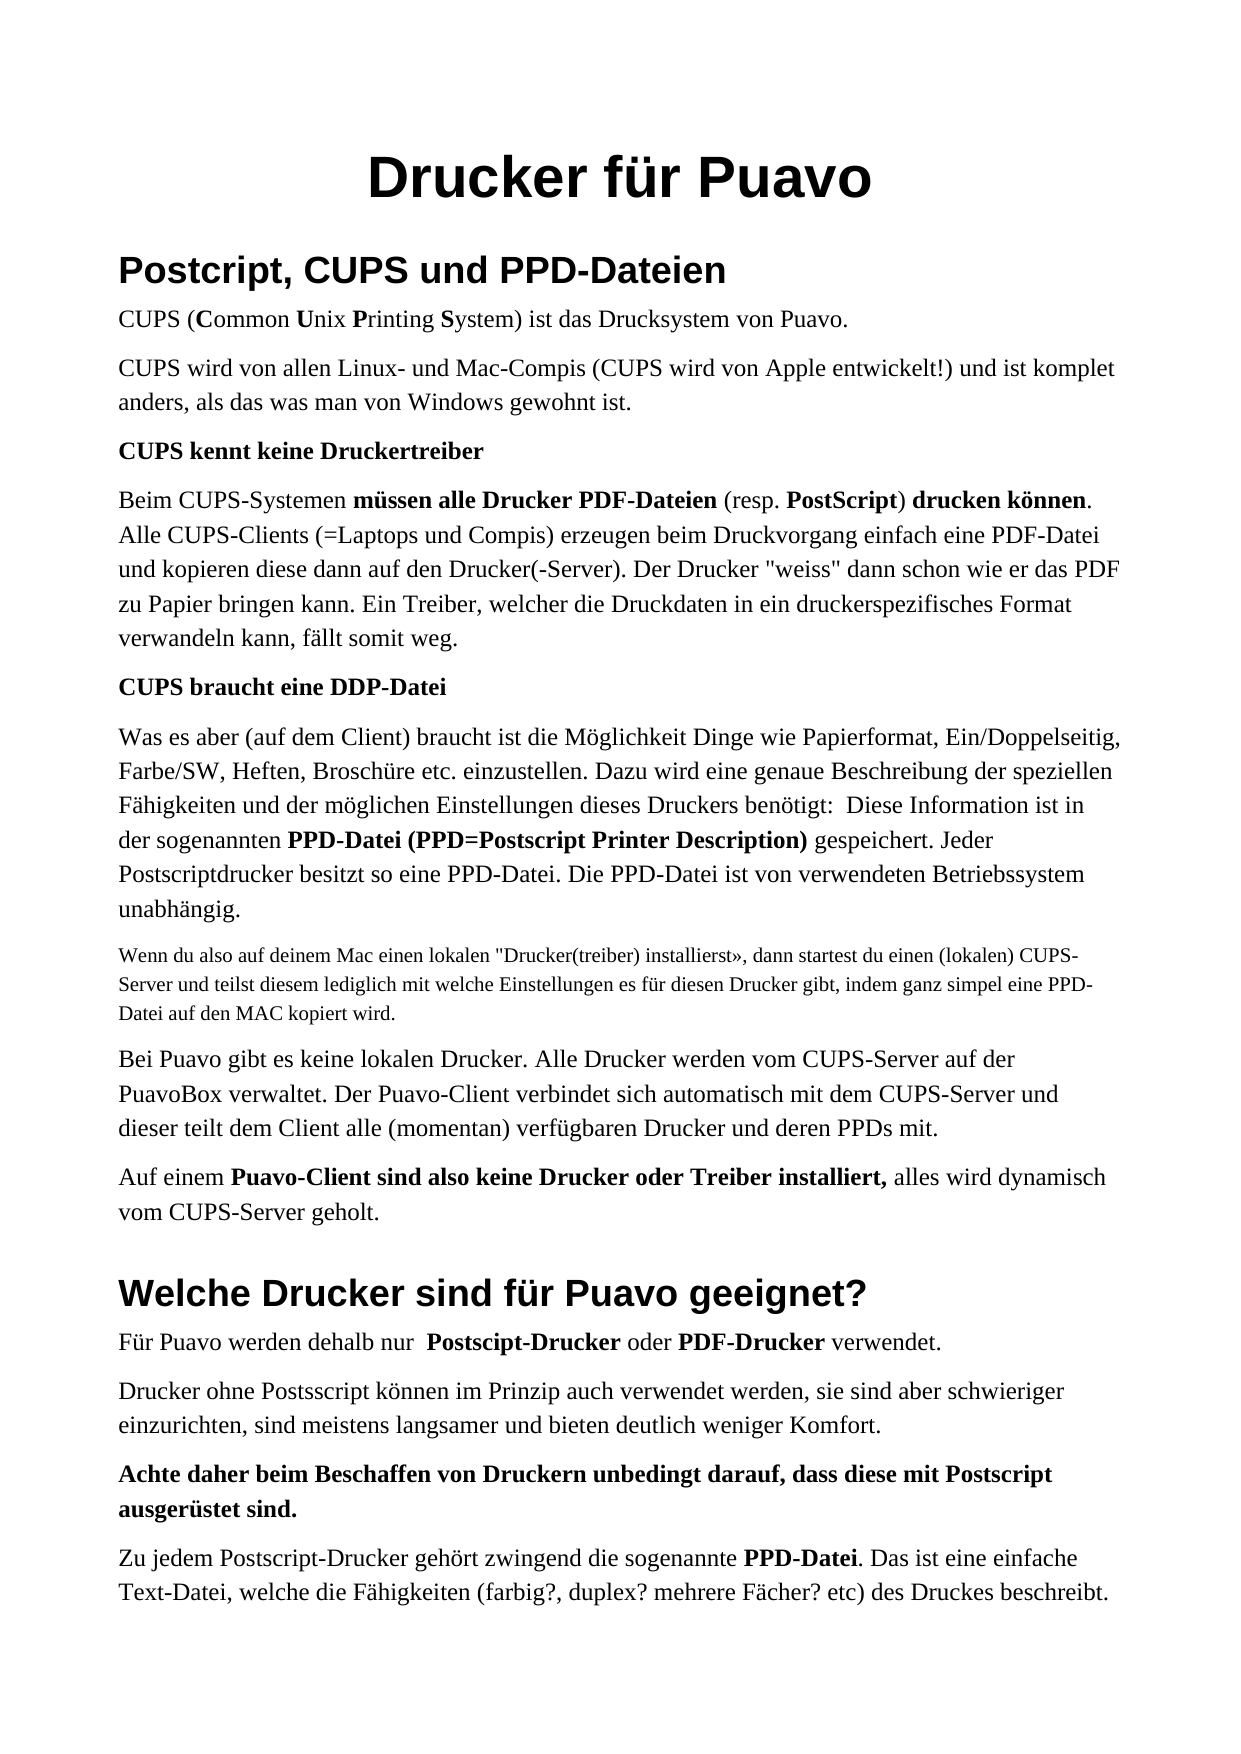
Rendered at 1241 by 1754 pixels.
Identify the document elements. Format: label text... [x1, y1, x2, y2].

text Für Puavo werden dehalb nur Postscipt-Drucker oder PDF-Drucker verwendet. [118, 1327, 1122, 1356]
subtitle Welche Drucker sind für Puavo geeignet? [118, 1271, 1122, 1314]
text Zu jedem Postscript-Drucker gehört zwingend die sogenannte PPD-Datei. Das ist eine einfache Text-Datei, welche die Fähigkeiten (farbig?, duplex? mehrere Fächer? etc) des Druckes beschreibt. [118, 1543, 1122, 1606]
text Bei Puavo gibt es keine lokalen Drucker. Alle Drucker werden vom CUPS-Server auf der PuavoBox verwaltet. Der Puavo-Client verbindet sich automatisch mit dem CUPS-Server und dieser teilt dem Client alle (momentan) verfügbaren Drucker und deren PPDs mit. [118, 1044, 1122, 1142]
text Drucker ohne Postsscript können im Prinzip auch verwendet werden, sie sind aber schwieriger einzurichten, sind meistens langsamer und bieten deutlich weniger Komfort. [118, 1376, 1122, 1439]
text CUPS wird von allen Linux- und Mac-Compis (CUPS wird von Apple entwickelt!) und ist komplet anders, als das was man von Windows gewohnt ist. [118, 353, 1122, 416]
text CUPS braucht eine DDP-Datei [118, 672, 1122, 701]
text Auf einem Puavo-Client sind also keine Drucker oder Treiber installiert, alles wird dynamisch vom CUPS-Server geholt. [118, 1162, 1122, 1225]
text Wenn du also auf deinem Mac einen lokalen "Drucker(treiber) installierst», dann startest du einen (lokalen) CUPS-Server und teilst diesem lediglich mit welche Einstellungen es für diesen Drucker gibt, indem ganz simpel eine PPD-Datei auf den MAC kopiert wird. [118, 943, 1122, 1025]
text CUPS kennt keine Druckertreiber [118, 436, 1122, 465]
text CUPS (Common Unix Printing System) ist das Drucksystem von Puavo. [118, 304, 1122, 333]
text Achte daher beim Beschaffen von Druckern unbedingt darauf, dass diese mit Postscript ausgerüstet sind. [118, 1459, 1122, 1523]
title Drucker für Puavo [118, 143, 1122, 210]
text Beim CUPS-Systemen müssen alle Drucker PDF-Dateien (resp. PostScript) drucken können. Alle CUPS-Clients (=Laptops und Compis) erzeugen beim Druckvorgang einfach eine PDF-Datei und kopieren diese dann auf den Drucker(-Server). Der Drucker "weiss" dann schon wie er das PDF zu Papier bringen kann. Ein Treiber, welcher die Druckdaten in ein druckerspezifisches Format verwandeln kann, fällt somit weg. [118, 486, 1122, 652]
subtitle Postcript, CUPS und PPD-Dateien [118, 248, 1122, 291]
text Was es aber (auf dem Client) braucht ist die Möglichkeit Dinge wie Papierformat, Ein/Doppelseitig, Farbe/SW, Heften, Broschüre etc. einzustellen. Dazu wird eine genaue Beschreibung der speziellen Fähigkeiten und der möglichen Einstellungen dieses Druckers benötigt: Diese Information ist in der sogenannten PPD-Datei (PPD=Postscript Printer Description) gespeichert. Jeder Postscriptdrucker besitzt so eine PPD-Datei. Die PPD-Datei ist von verwendeten Betriebssystem unabhängig. [118, 722, 1122, 923]
